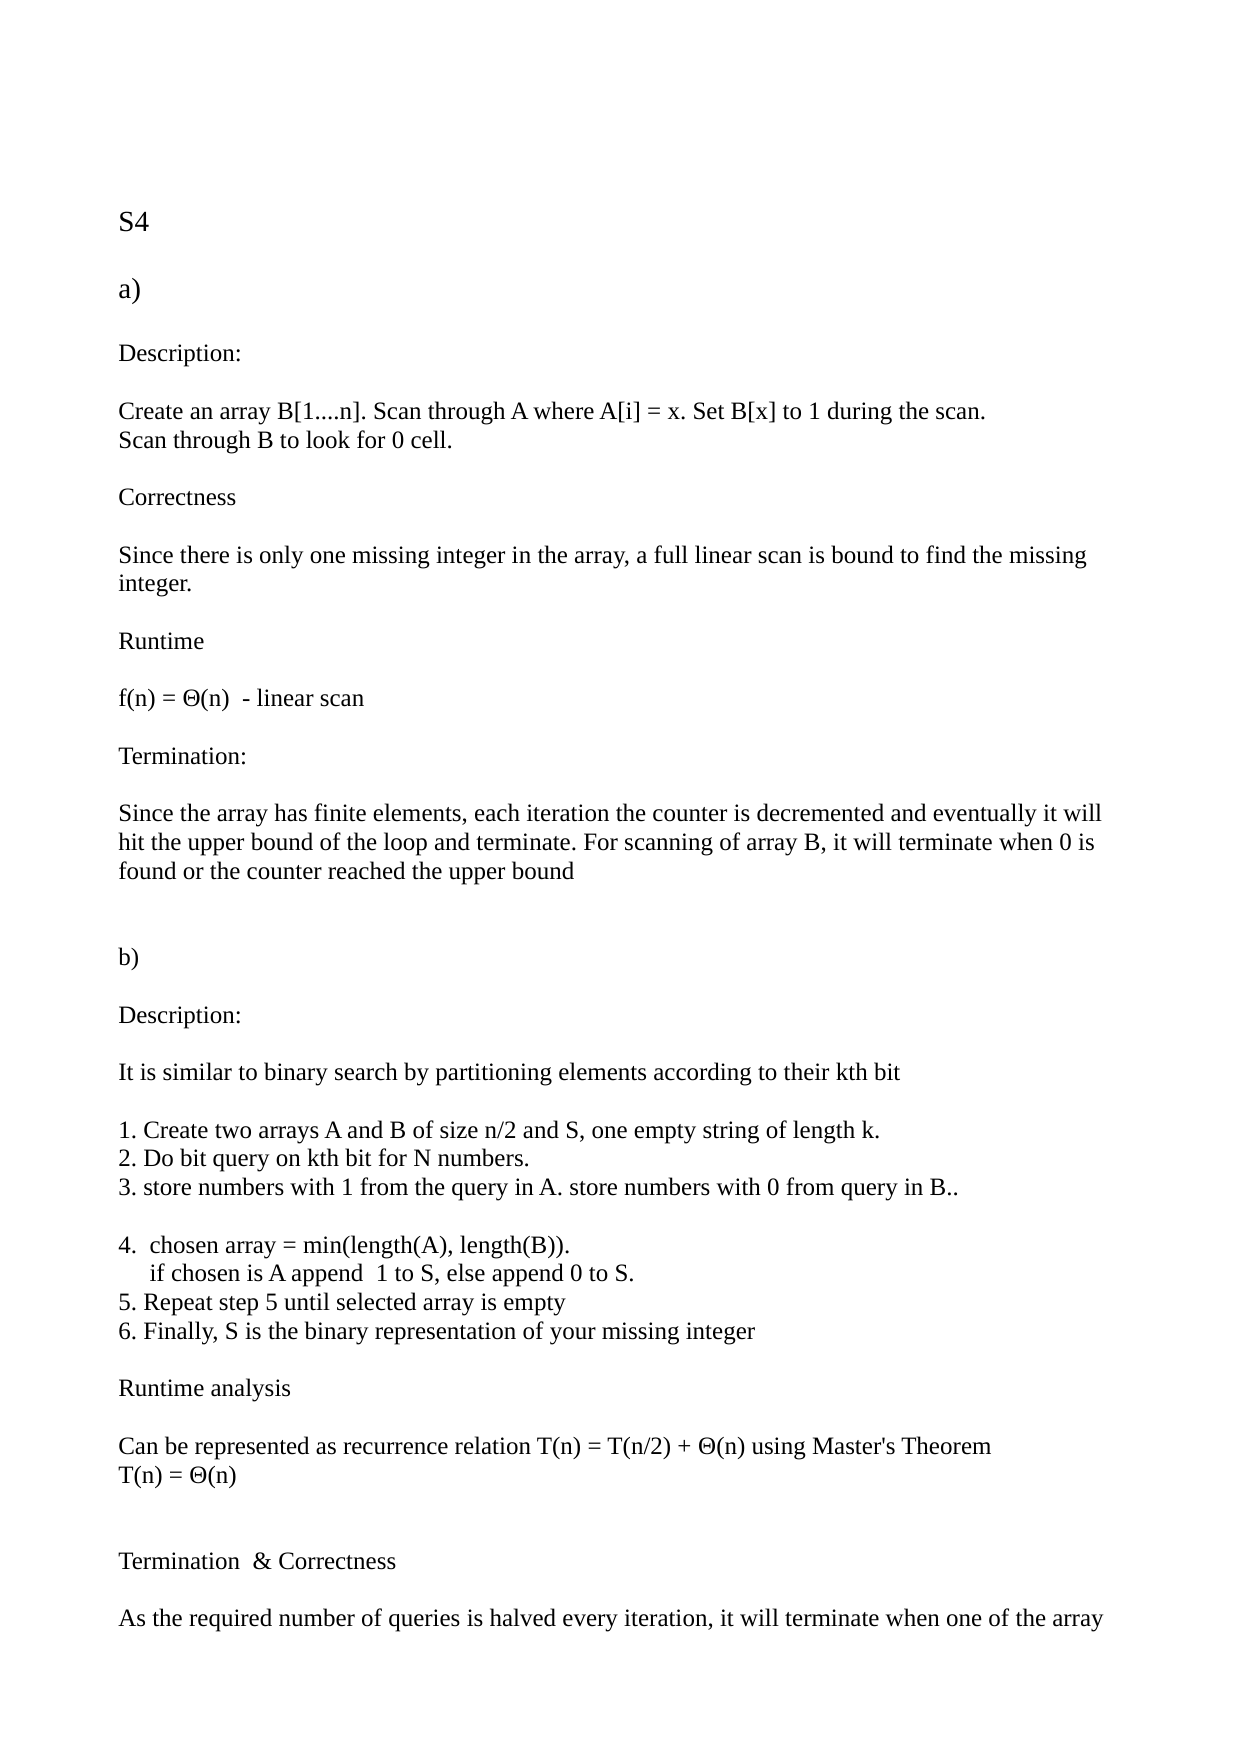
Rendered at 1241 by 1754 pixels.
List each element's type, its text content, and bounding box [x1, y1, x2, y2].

text 4. chosen array = min(length(A), length(B)). [118, 1230, 1122, 1258]
text Termination & Correctness [118, 1546, 1122, 1575]
text Termination: [118, 741, 1122, 770]
text It is similar to binary search by partitioning elements according to their kth bit [118, 1057, 1122, 1086]
text 2. Do bit query on kth bit for N numbers. [118, 1143, 1122, 1172]
text f(n) = Θ(n) - linear scan [118, 683, 1122, 712]
text 3. store numbers with 1 from the query in A. store numbers with 0 from query in B.. [118, 1172, 1122, 1201]
text 6. Finally, S is the binary representation of your missing integer [118, 1316, 1122, 1345]
text Runtime [118, 626, 1122, 655]
text b) [118, 942, 1122, 971]
text Description: [118, 338, 1122, 367]
text 5. Repeat step 5 until selected array is empty [118, 1287, 1122, 1316]
text Create an array B[1....n]. Scan through A where A[i] = x. Set B[x] to 1 during the scan. [118, 396, 1122, 425]
text if chosen is A append 1 to S, else append 0 to S. [118, 1258, 1122, 1287]
text Since there is only one missing integer in the array, a full linear scan is bound to find the missing integer. [118, 540, 1122, 597]
text S4 [118, 204, 1122, 238]
text a) [118, 271, 1122, 305]
text Scan through B to look for 0 cell. [118, 425, 1122, 453]
text As the required number of queries is halved every iteration, it will terminate when one of the array [118, 1603, 1122, 1632]
text Correctness [118, 482, 1122, 511]
text Runtime analysis [118, 1373, 1122, 1402]
text Can be represented as recurrence relation T(n) = T(n/2) + Θ(n) using Master's Theorem [118, 1431, 1122, 1460]
text Since the array has finite elements, each iteration the counter is decremented and eventually it will hit the upper bound of the loop and terminate. For scanning of array B, it will terminate when 0 is found or the counter reached the upper bound [118, 798, 1122, 885]
text 1. Create two arrays A and B of size n/2 and S, one empty string of length k. [118, 1115, 1122, 1143]
text Description: [118, 1000, 1122, 1028]
text T(n) = Θ(n) [118, 1460, 1122, 1488]
